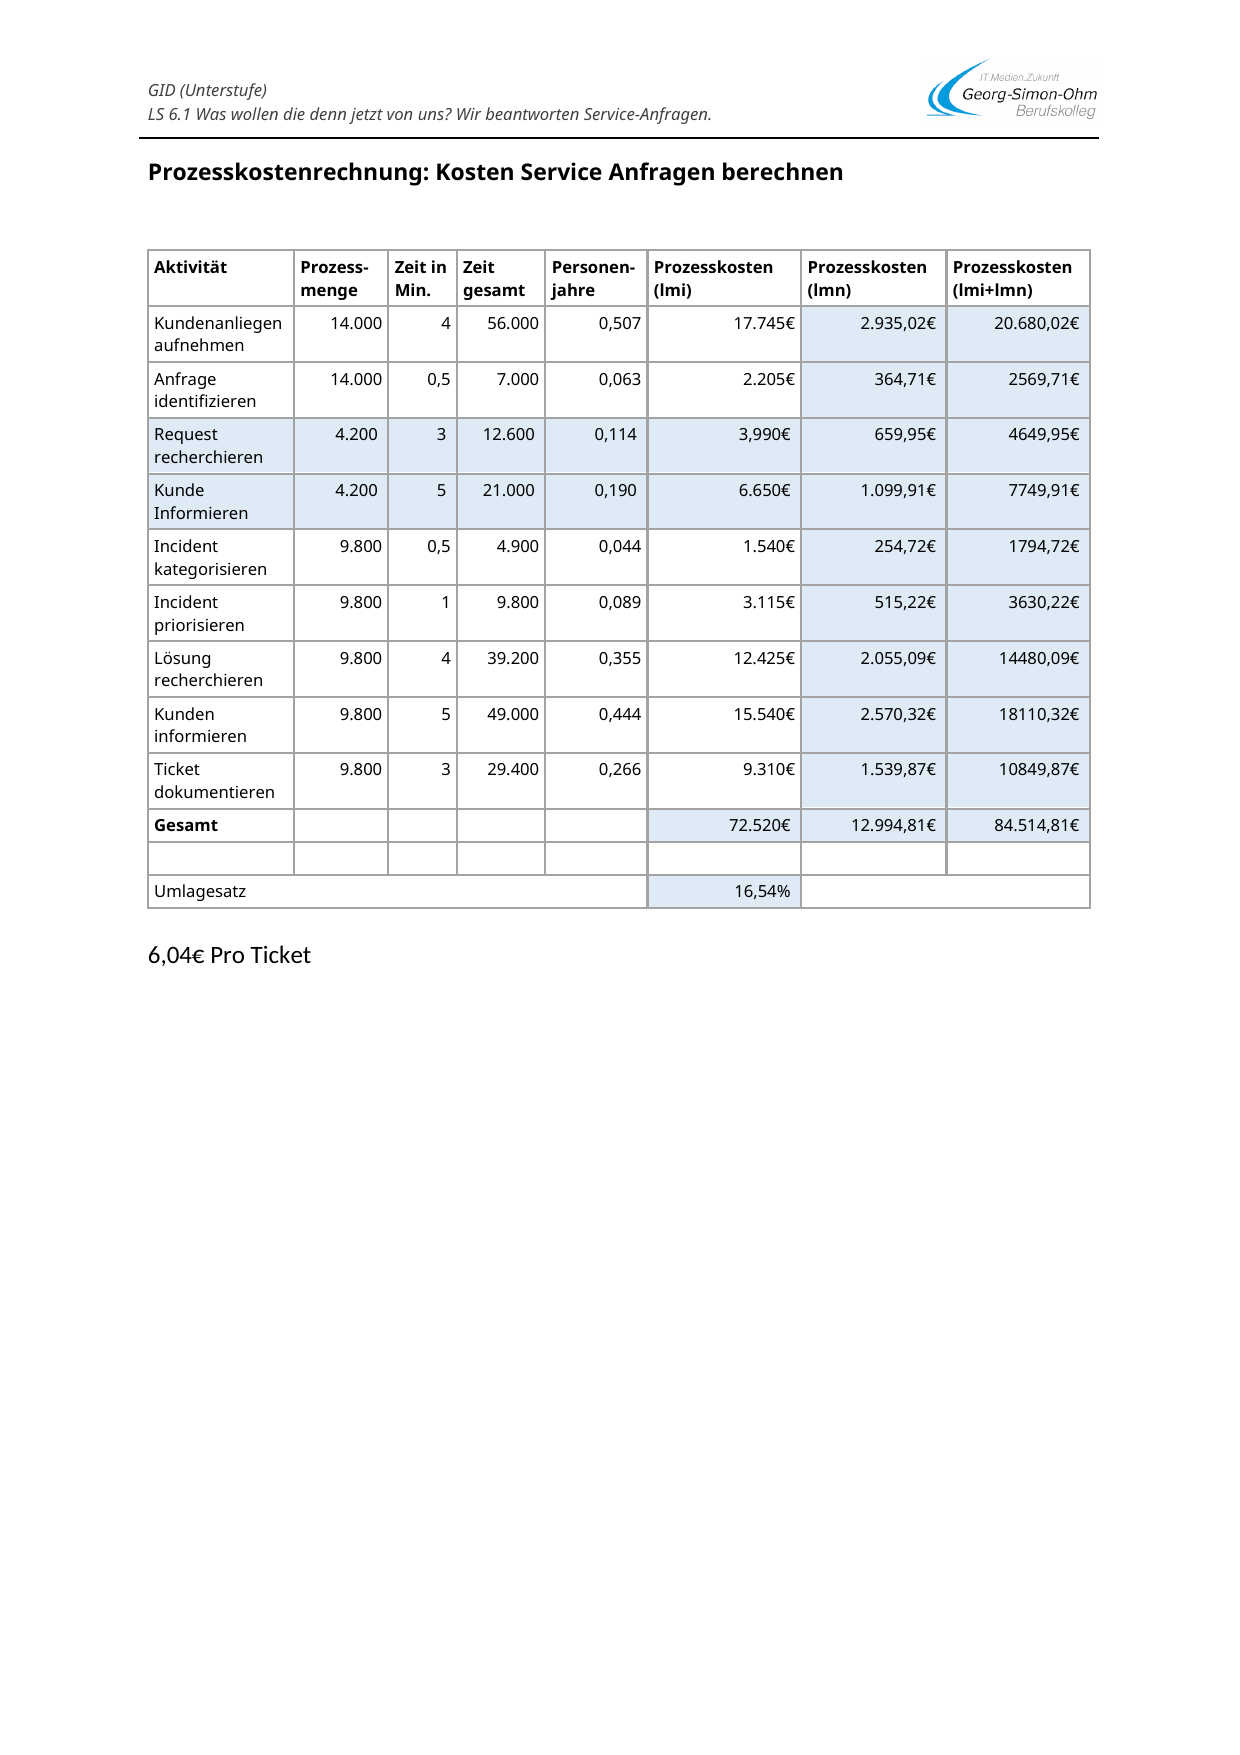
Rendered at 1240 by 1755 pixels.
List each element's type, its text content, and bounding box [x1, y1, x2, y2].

table_cell Kunden informieren [149, 698, 293, 752]
table_cell 9.800 [295, 754, 387, 807]
table_cell 0,5 [389, 530, 456, 584]
table_cell 4 [389, 642, 456, 696]
table_header Prozesskosten (lmn) [802, 251, 945, 305]
table_cell 10849,87€ [948, 754, 1089, 807]
table_cell 6.650€ [649, 475, 800, 528]
table_cell 2569,71€ [948, 363, 1089, 417]
table_cell 0,355 [546, 642, 646, 696]
table_cell 9.800 [295, 530, 387, 584]
table_cell 1.099,91€ [802, 475, 945, 528]
table_cell 9.310€ [649, 754, 800, 807]
table_cell Gesamt [149, 810, 293, 841]
table_cell [389, 810, 456, 841]
table_cell 5 [389, 475, 456, 528]
table_cell 9.800 [295, 642, 387, 696]
table_cell [295, 843, 387, 874]
table_cell 0,190 [546, 475, 646, 528]
table_cell 3 [389, 419, 456, 472]
table_cell [389, 843, 456, 874]
table_header Prozesskosten (lmi+lmn) [948, 251, 1089, 305]
table_cell [295, 810, 387, 841]
table_cell [458, 843, 544, 874]
table_header Aktivität [149, 251, 293, 305]
table_cell 14.000 [295, 307, 387, 361]
table_cell 4 [389, 307, 456, 361]
table_cell [546, 810, 646, 841]
table_cell 18110,32€ [948, 698, 1089, 752]
table_cell 0,5 [389, 363, 456, 417]
table_cell 3,990€ [649, 419, 800, 472]
table_cell 2.570,32€ [802, 698, 945, 752]
table_cell 16,54% [649, 876, 800, 907]
table_cell 0,507 [546, 307, 646, 361]
table_cell Umlagesatz [149, 876, 646, 907]
table_cell 21.000 [458, 475, 544, 528]
table_cell 3.115€ [649, 586, 800, 640]
table_cell 12.994,81€ [802, 810, 945, 841]
table_cell Kunde Informieren [149, 475, 293, 528]
table_header Zeit in Min. [389, 251, 456, 305]
table_cell 7.000 [458, 363, 544, 417]
table_cell [802, 843, 945, 874]
table_cell 1.539,87€ [802, 754, 945, 807]
table_cell 49.000 [458, 698, 544, 752]
table_cell 364,71€ [802, 363, 945, 417]
table_cell [149, 843, 293, 874]
table_cell 4649,95€ [948, 419, 1089, 472]
table_cell 14480,09€ [948, 642, 1089, 696]
table_cell 254,72€ [802, 530, 945, 584]
table_cell 2.055,09€ [802, 642, 945, 696]
table_cell 2.935,02€ [802, 307, 945, 361]
table_cell 4.200 [295, 475, 387, 528]
table_header Prozesskosten (lmi) [649, 251, 800, 305]
table_cell 14.000 [295, 363, 387, 417]
text Prozesskostenrechnung: Kosten Service Anfragen berechnen [148, 155, 1092, 187]
table_cell 15.540€ [649, 698, 800, 752]
table_cell [649, 843, 800, 874]
table_cell [948, 843, 1089, 874]
table_cell 3630,22€ [948, 586, 1089, 640]
table_cell 39.200 [458, 642, 544, 696]
table_cell 12.600 [458, 419, 544, 472]
table_cell 4.900 [458, 530, 544, 584]
table_cell Request recherchieren [149, 419, 293, 472]
table_cell Anfrage identifizieren [149, 363, 293, 417]
table_cell 3 [389, 754, 456, 807]
table_cell 20.680,02€ [948, 307, 1089, 361]
table_cell 29.400 [458, 754, 544, 807]
table_cell 0,444 [546, 698, 646, 752]
table_cell Kundenanliegen aufnehmen [149, 307, 293, 361]
table_cell Lösung recherchieren [149, 642, 293, 696]
table_cell 9.800 [295, 586, 387, 640]
table_header Personen-jahre [546, 251, 646, 305]
table_cell 0,114 [546, 419, 646, 472]
table_cell 7749,91€ [948, 475, 1089, 528]
table_cell Ticket dokumentieren [149, 754, 293, 807]
table_cell 12.425€ [649, 642, 800, 696]
table_cell [802, 876, 1089, 907]
table_header Prozess-menge [295, 251, 387, 305]
table_cell 84.514,81€ [948, 810, 1089, 841]
table_cell 72.520€ [649, 810, 800, 841]
table_cell 0,089 [546, 586, 646, 640]
table_cell 1.540€ [649, 530, 800, 584]
table_header Zeit gesamt [458, 251, 544, 305]
table_cell 4.200 [295, 419, 387, 472]
table_cell 56.000 [458, 307, 544, 361]
table_cell 0,044 [546, 530, 646, 584]
table_cell 2.205€ [649, 363, 800, 417]
table_cell [546, 843, 646, 874]
table_cell 515,22€ [802, 586, 945, 640]
table_cell 1 [389, 586, 456, 640]
text 6,04€ Pro Ticket [148, 939, 1092, 970]
table_cell 9.800 [458, 586, 544, 640]
table_cell 5 [389, 698, 456, 752]
table_cell 659,95€ [802, 419, 945, 472]
table_cell 9.800 [295, 698, 387, 752]
table_cell Incident kategorisieren [149, 530, 293, 584]
table_cell [458, 810, 544, 841]
table_cell 17.745€ [649, 307, 800, 361]
table_cell 0,266 [546, 754, 646, 807]
table_cell 1794,72€ [948, 530, 1089, 584]
table_cell Incident priorisieren [149, 586, 293, 640]
table_cell 0,063 [546, 363, 646, 417]
